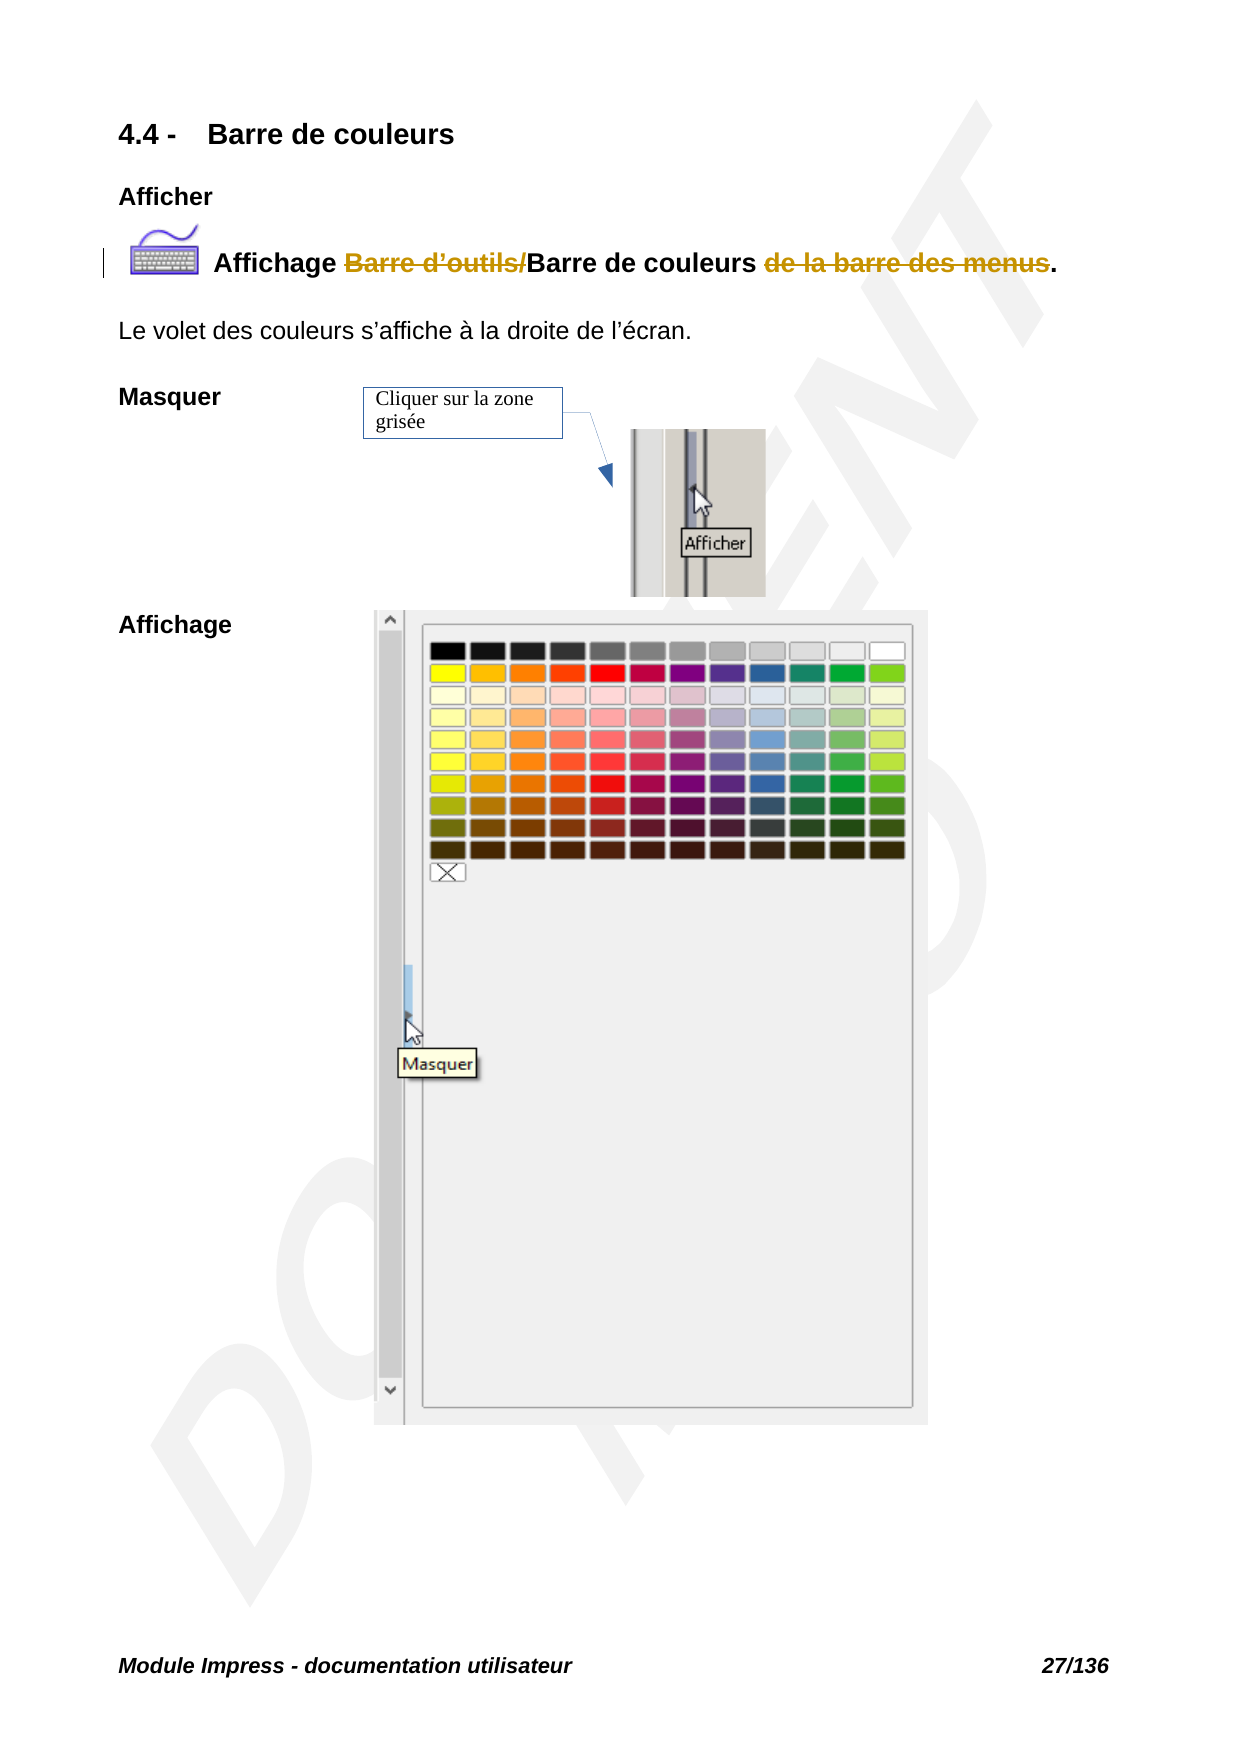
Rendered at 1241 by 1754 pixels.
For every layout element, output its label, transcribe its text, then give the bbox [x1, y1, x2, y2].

picture [373, 610, 928, 1425]
text Afficher [118, 182, 1122, 210]
text Le volet des couleurs s’affiche à la droite de l’écran. [118, 317, 1122, 345]
picture [612, 429, 766, 597]
picture [126, 213, 202, 289]
text Affichage Barre de couleurs . [202, 248, 1122, 278]
subtitle Barre de couleurs [118, 118, 1122, 151]
text Affichage [118, 448, 1122, 1425]
text Masquer [118, 383, 1122, 411]
